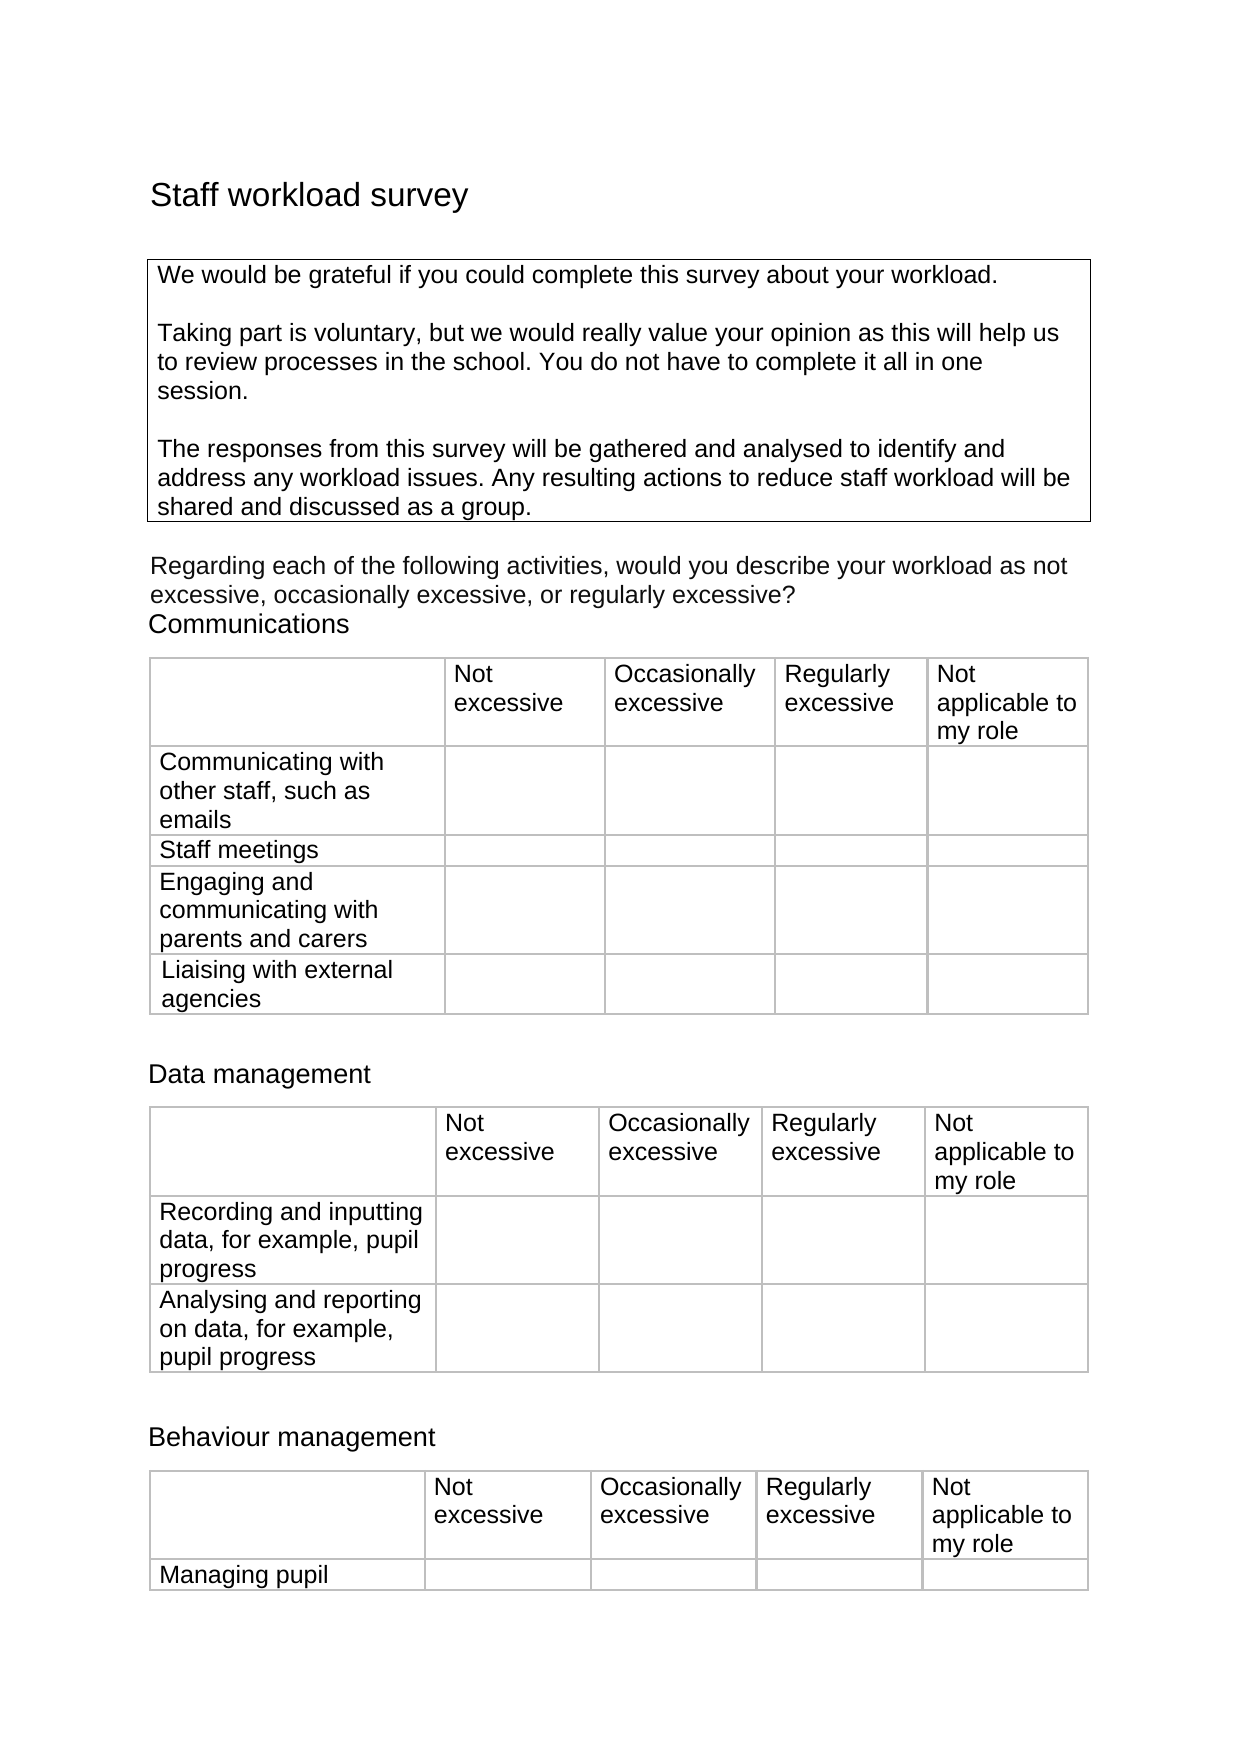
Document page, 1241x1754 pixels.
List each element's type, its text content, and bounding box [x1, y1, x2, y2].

table_header Not applicable to my role [929, 659, 1087, 745]
table_cell [924, 1560, 1087, 1589]
table_cell [600, 1197, 761, 1283]
table_header Not excessive [426, 1472, 590, 1558]
table_cell [446, 747, 604, 833]
table_cell [776, 747, 926, 833]
subtitle Staff workload survey [150, 175, 1090, 213]
table_cell [929, 955, 1087, 1013]
table_cell Managing pupil [151, 1560, 424, 1589]
table_header Occasionally excessive [592, 1472, 755, 1558]
table_cell [776, 836, 926, 865]
table_cell [606, 955, 774, 1013]
table_header [151, 1108, 435, 1194]
table_header Regularly excessive [758, 1472, 921, 1558]
table_cell [446, 955, 604, 1013]
table_cell [929, 747, 1087, 833]
text Behaviour management [148, 1421, 1092, 1453]
table_cell [926, 1197, 1087, 1283]
table_header Occasionally excessive [600, 1108, 761, 1194]
text Regarding each of the following activities, would you describe your workload as not excessive, occasionally excessive, or regularly excessive? [150, 551, 1090, 608]
table_cell [758, 1560, 921, 1589]
table_cell [926, 1285, 1087, 1371]
table_cell [763, 1285, 924, 1371]
text Communications [148, 608, 1092, 640]
table_header [151, 1472, 424, 1558]
table_cell [776, 955, 926, 1013]
table_header Not excessive [437, 1108, 598, 1194]
table_header Not applicable to my role [924, 1472, 1087, 1558]
table_header [151, 659, 444, 745]
table_header Regularly excessive [763, 1108, 924, 1194]
table_cell Recording and inputting data, for example, pupil progress [151, 1197, 435, 1283]
table_cell [437, 1197, 598, 1283]
table_header Not excessive [446, 659, 604, 745]
table_cell Analysing and reporting on data, for example, pupil progress [151, 1285, 435, 1371]
table_cell [600, 1285, 761, 1371]
table_cell [606, 867, 774, 953]
table_cell [437, 1285, 598, 1371]
table_header We would be grateful if you could complete this survey about your workload. Taking part is voluntary, but we would really value your opinion as this will help us to review processes in the school. You do not have to complete it all in one session. The responses from this survey will be gathered and analysed to identify and address any workload issues. Any resulting actions to reduce staff workload will be shared and discussed as a group. [148, 260, 1090, 521]
table_cell Staff meetings [151, 836, 444, 865]
table_header Occasionally excessive [606, 659, 774, 745]
table_cell Communicating with other staff, such as emails [151, 747, 444, 833]
table_cell Liaising with external agencies [151, 955, 444, 1013]
table_cell [929, 836, 1087, 865]
table_cell Engaging and communicating with parents and carers [151, 867, 444, 953]
table_cell [592, 1560, 755, 1589]
table_cell [446, 867, 604, 953]
table_cell [446, 836, 604, 865]
table_cell [606, 747, 774, 833]
table_cell [426, 1560, 590, 1589]
table_cell [763, 1197, 924, 1283]
table_header Regularly excessive [776, 659, 926, 745]
text Data management [148, 1058, 1092, 1089]
table_cell [929, 867, 1087, 953]
table_header Not applicable to my role [926, 1108, 1087, 1194]
table_cell [606, 836, 774, 865]
table_cell [776, 867, 926, 953]
